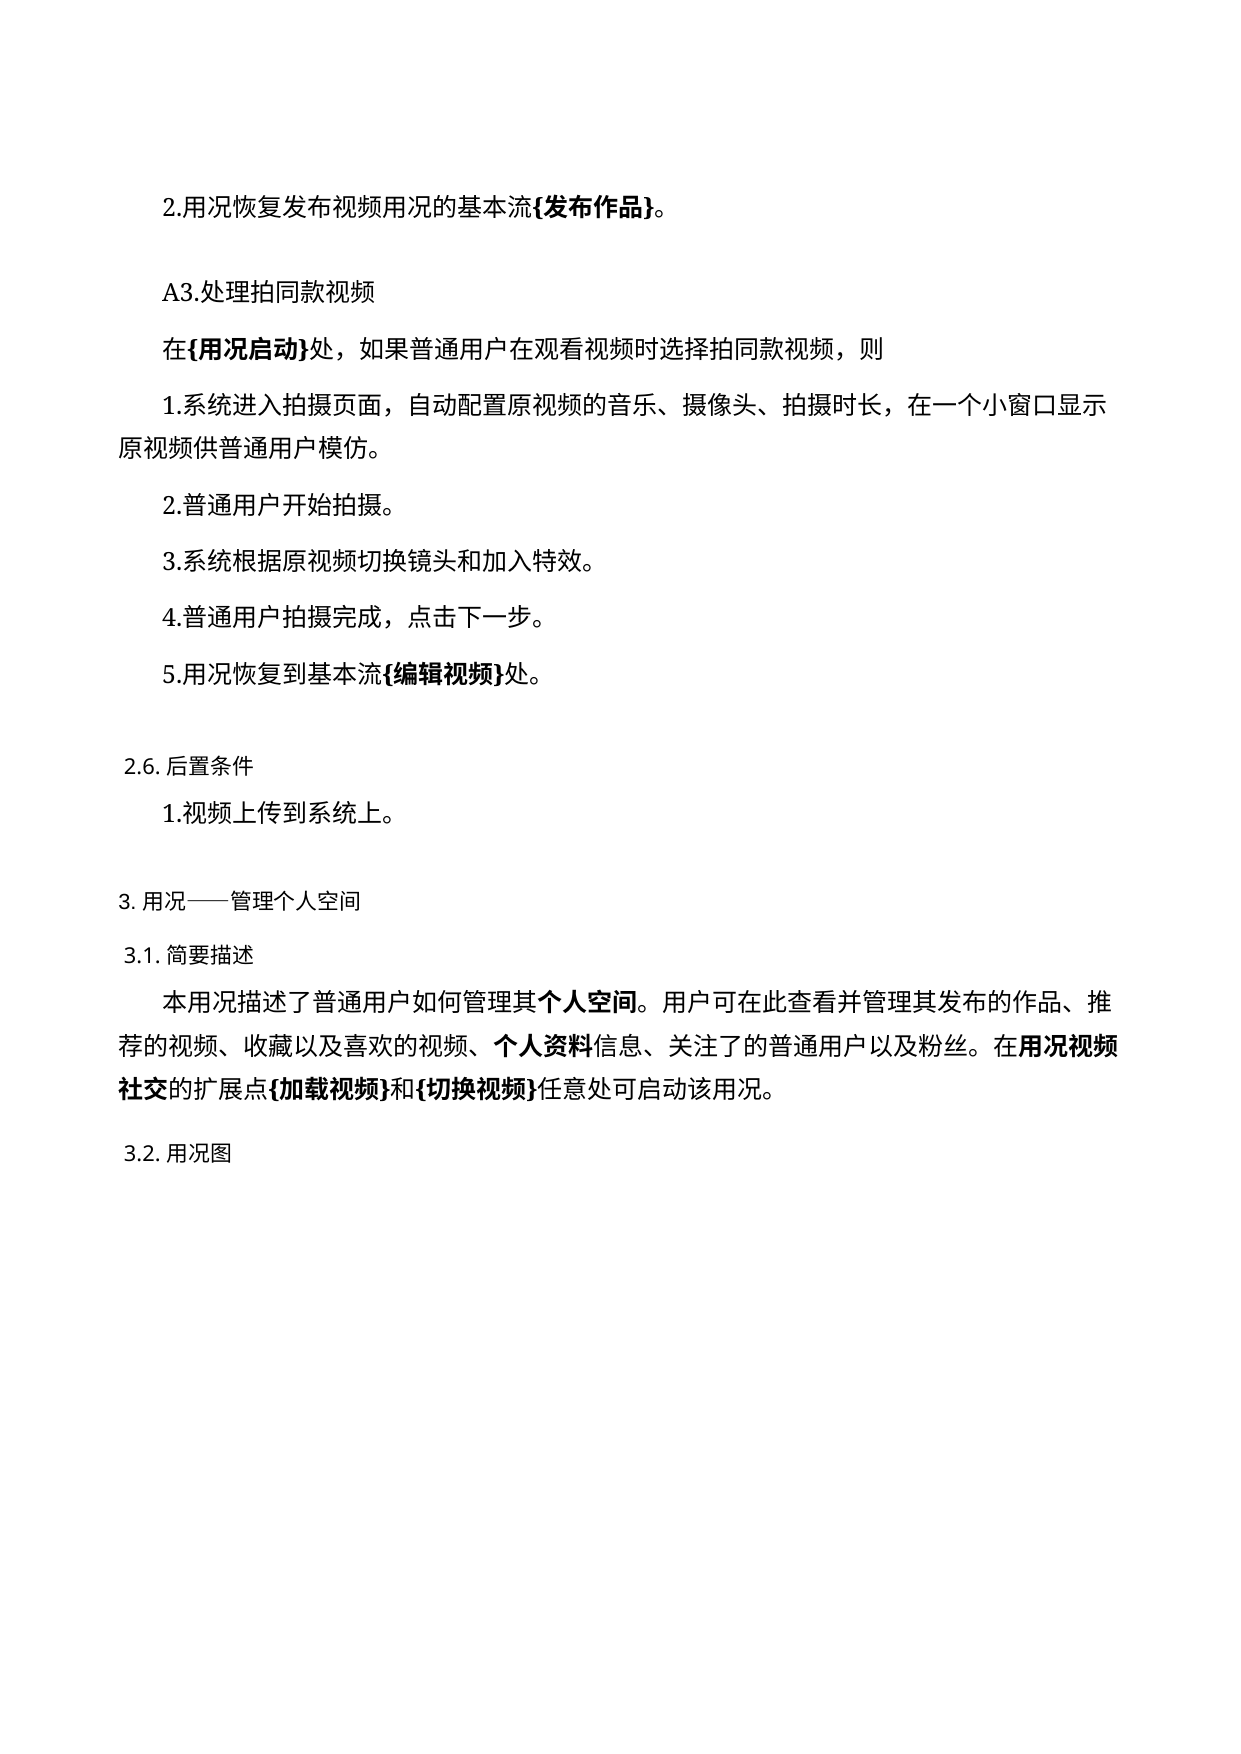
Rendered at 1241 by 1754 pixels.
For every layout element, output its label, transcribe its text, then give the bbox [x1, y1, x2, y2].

text 1.系统进入拍摄页面，自动配置原视频的音乐、摄像头、拍摄时长，在一个小窗口显示原视频供普通用户模仿。 [118, 385, 1122, 465]
subtitle 用况——管理个人空间 [118, 884, 1122, 916]
text 2.用况恢复发布视频用况的基本流{发布作品}。 [118, 188, 1122, 224]
text A3.处理拍同款视频 [118, 273, 1122, 309]
text 3.系统根据原视频切换镜头和加入特效。 [118, 542, 1122, 578]
text 1.视频上传到系统上。 [118, 794, 1122, 830]
subtitle 后置条件 [118, 749, 1122, 781]
text 2.普通用户开始拍摄。 [118, 485, 1122, 521]
text 5.用况恢复到基本流{编辑视频}处。 [118, 654, 1122, 691]
subtitle 简要描述 [118, 938, 1122, 970]
text 本用况描述了普通用户如何管理其个人空间。用户可在此查看并管理其发布的作品、推荐的视频、收藏以及喜欢的视频、个人资料信息、关注了的普通用户以及粉丝。在用况视频社交的扩展点{加载视频}和{切换视频}任意处可启动该用况。 [118, 983, 1122, 1106]
text 4.普通用户拍摄完成，点击下一步。 [118, 598, 1122, 634]
text 在{用况启动}处，如果普通用户在观看视频时选择拍同款视频，则 [118, 329, 1122, 365]
subtitle 用况图 [118, 1136, 1122, 1168]
